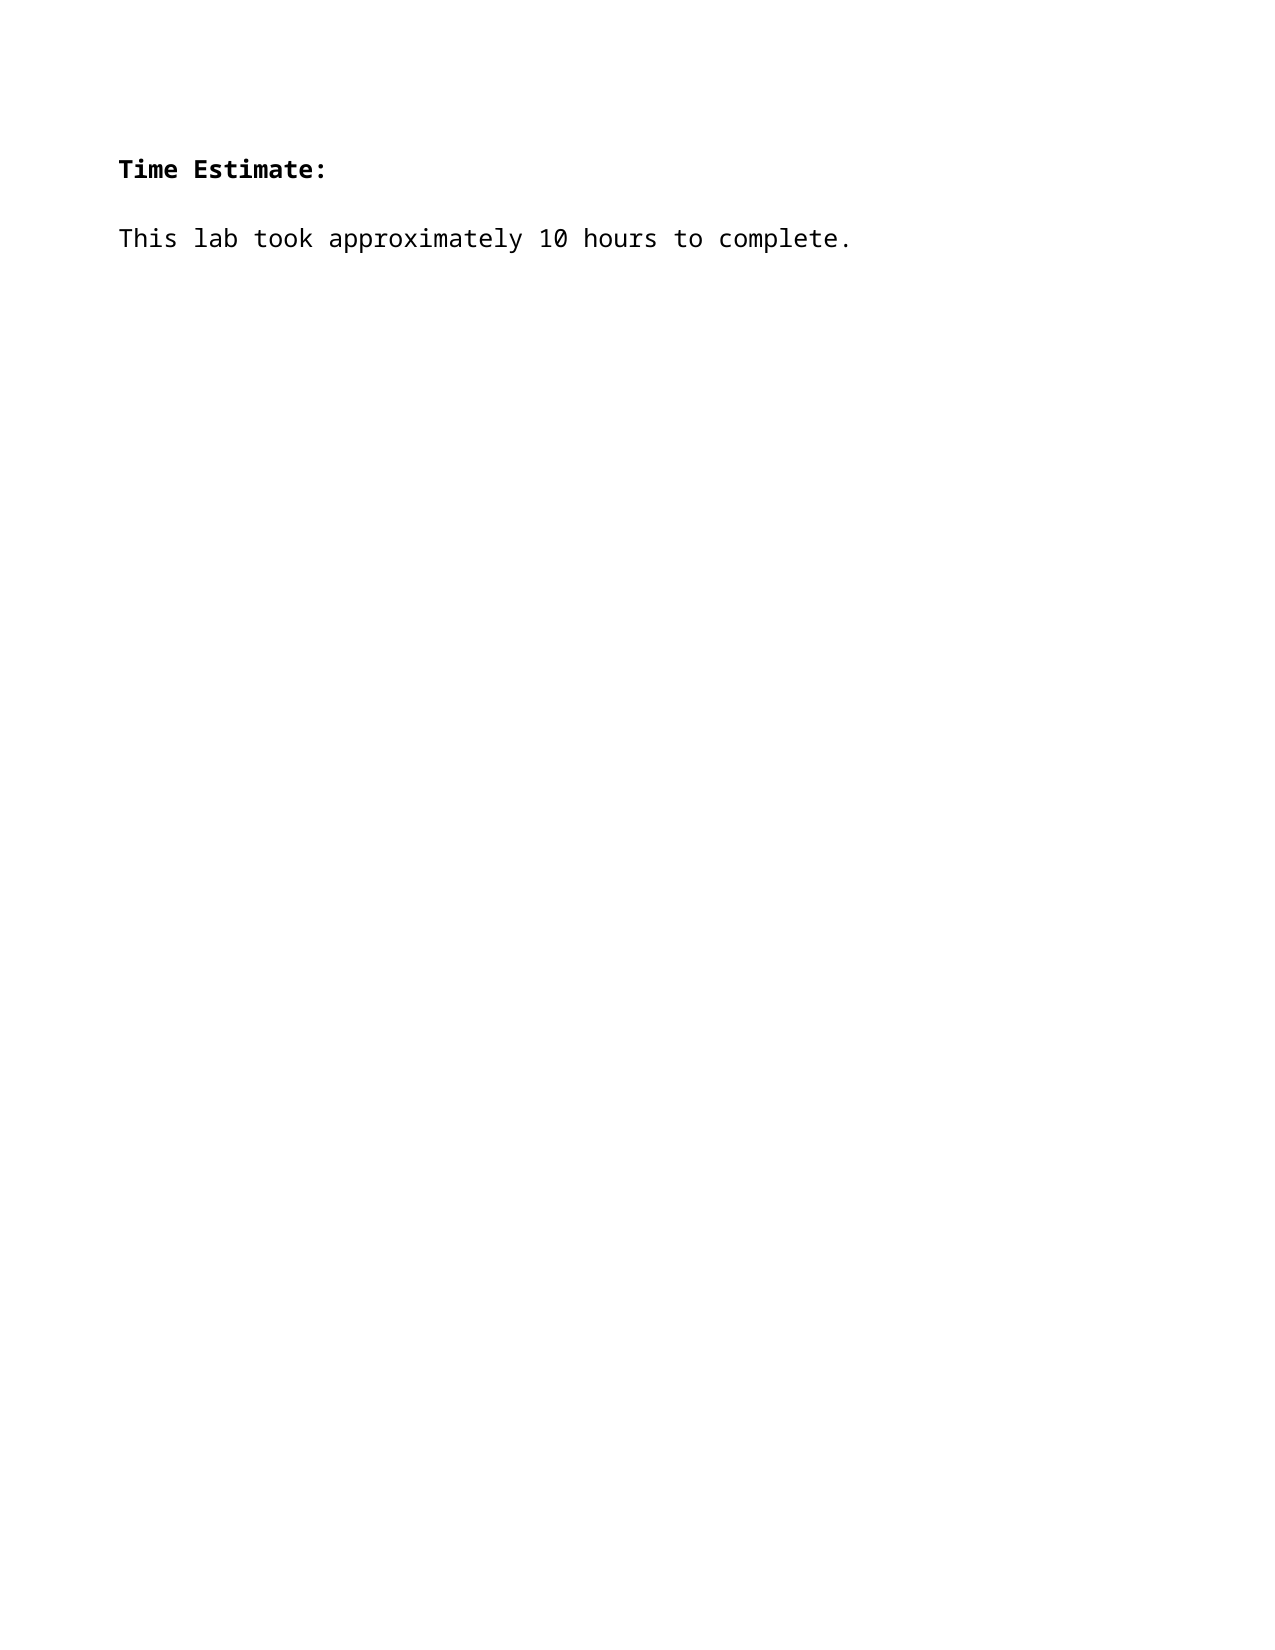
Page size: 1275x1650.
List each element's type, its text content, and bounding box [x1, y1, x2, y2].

text Time Estimate: [118, 152, 1157, 186]
text This lab took approximately 10 hours to complete. [118, 220, 1157, 254]
